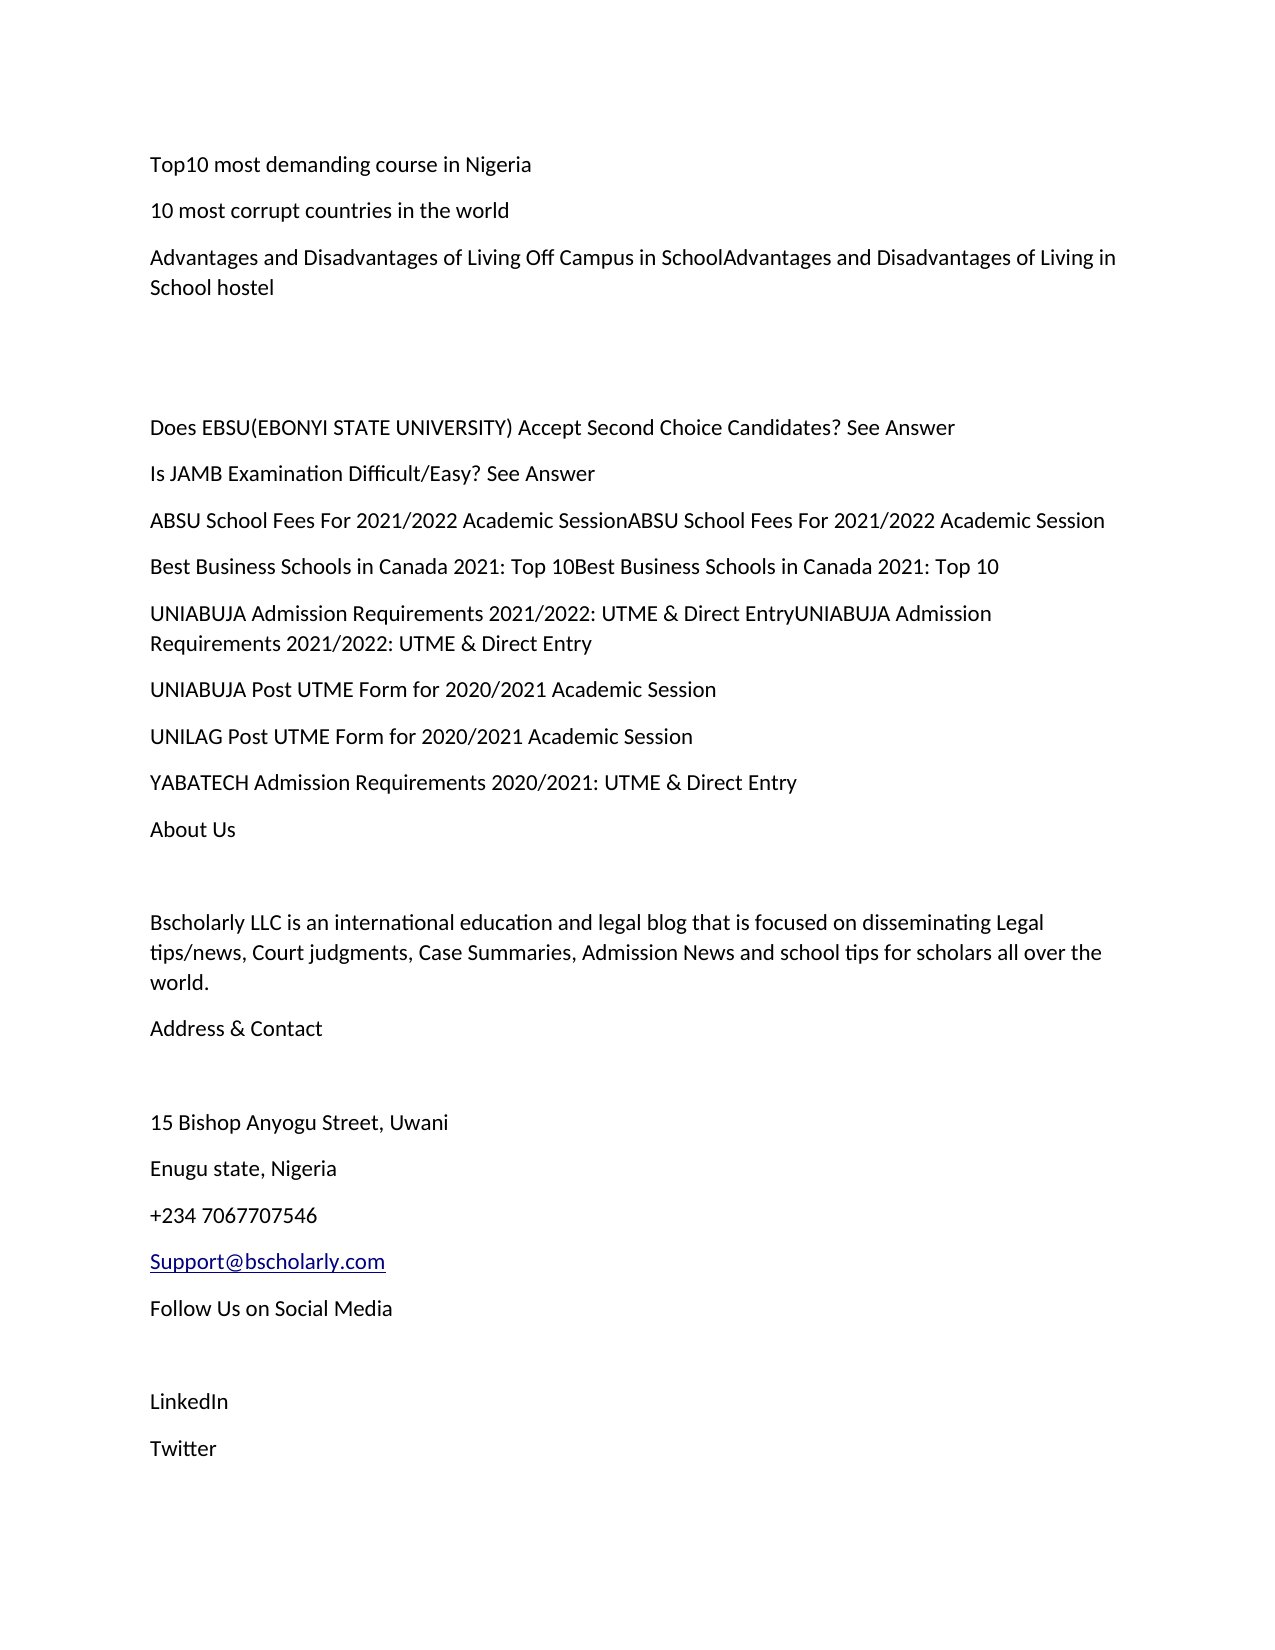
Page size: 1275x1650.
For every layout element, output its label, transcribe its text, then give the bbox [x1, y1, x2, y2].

text Does EBSU(EBONYI STATE UNIVERSITY) Accept Second Choice Candidates? See Answer [150, 413, 1125, 441]
text Bscholarly LLC is an international education and legal blog that is focused on disseminating Legal tips/news, Court judgments, Case Summaries, Admission News and school tips for scholars all over the world. [150, 908, 1125, 996]
text Enugu state, Nigeria [150, 1154, 1125, 1182]
text Best Business Schools in Canada 2021: Top 10Best Business Schools in Canada 2021: Top 10 [150, 552, 1125, 580]
text LinkedIn [150, 1387, 1125, 1415]
text UNILAG Post UTME Form for 2020/2021 Academic Session [150, 722, 1125, 750]
text Twitter [150, 1434, 1125, 1462]
text Is JAMB Examination Difficult/Easy? See Answer [150, 459, 1125, 487]
text UNIABUJA Admission Requirements 2021/2022: UTME & Direct EntryUNIABUJA Admission Requirements 2021/2022: UTME & Direct Entry [150, 599, 1125, 657]
text Top10 most demanding course in Nigeria [150, 150, 1125, 178]
text YABATECH Admission Requirements 2020/2021: UTME & Direct Entry [150, 768, 1125, 797]
text UNIABUJA Post UTME Form for 2020/2021 Academic Session [150, 675, 1125, 703]
text Advantages and Disadvantages of Living Off Campus in SchoolAdvantages and Disadvantages of Living in School hostel [150, 243, 1125, 301]
text Address & Contact [150, 1014, 1125, 1043]
text Support@bscholarly.com [150, 1247, 1125, 1275]
text 15 Bishop Anyogu Street, Uwani [150, 1108, 1125, 1136]
text ABSU School Fees For 2021/2022 Academic SessionABSU School Fees For 2021/2022 Academic Session [150, 506, 1125, 534]
text +234 7067707546 [150, 1201, 1125, 1229]
text Follow Us on Social Media [150, 1294, 1125, 1322]
text About Us [150, 815, 1125, 843]
text 10 most corrupt countries in the world [150, 197, 1125, 224]
